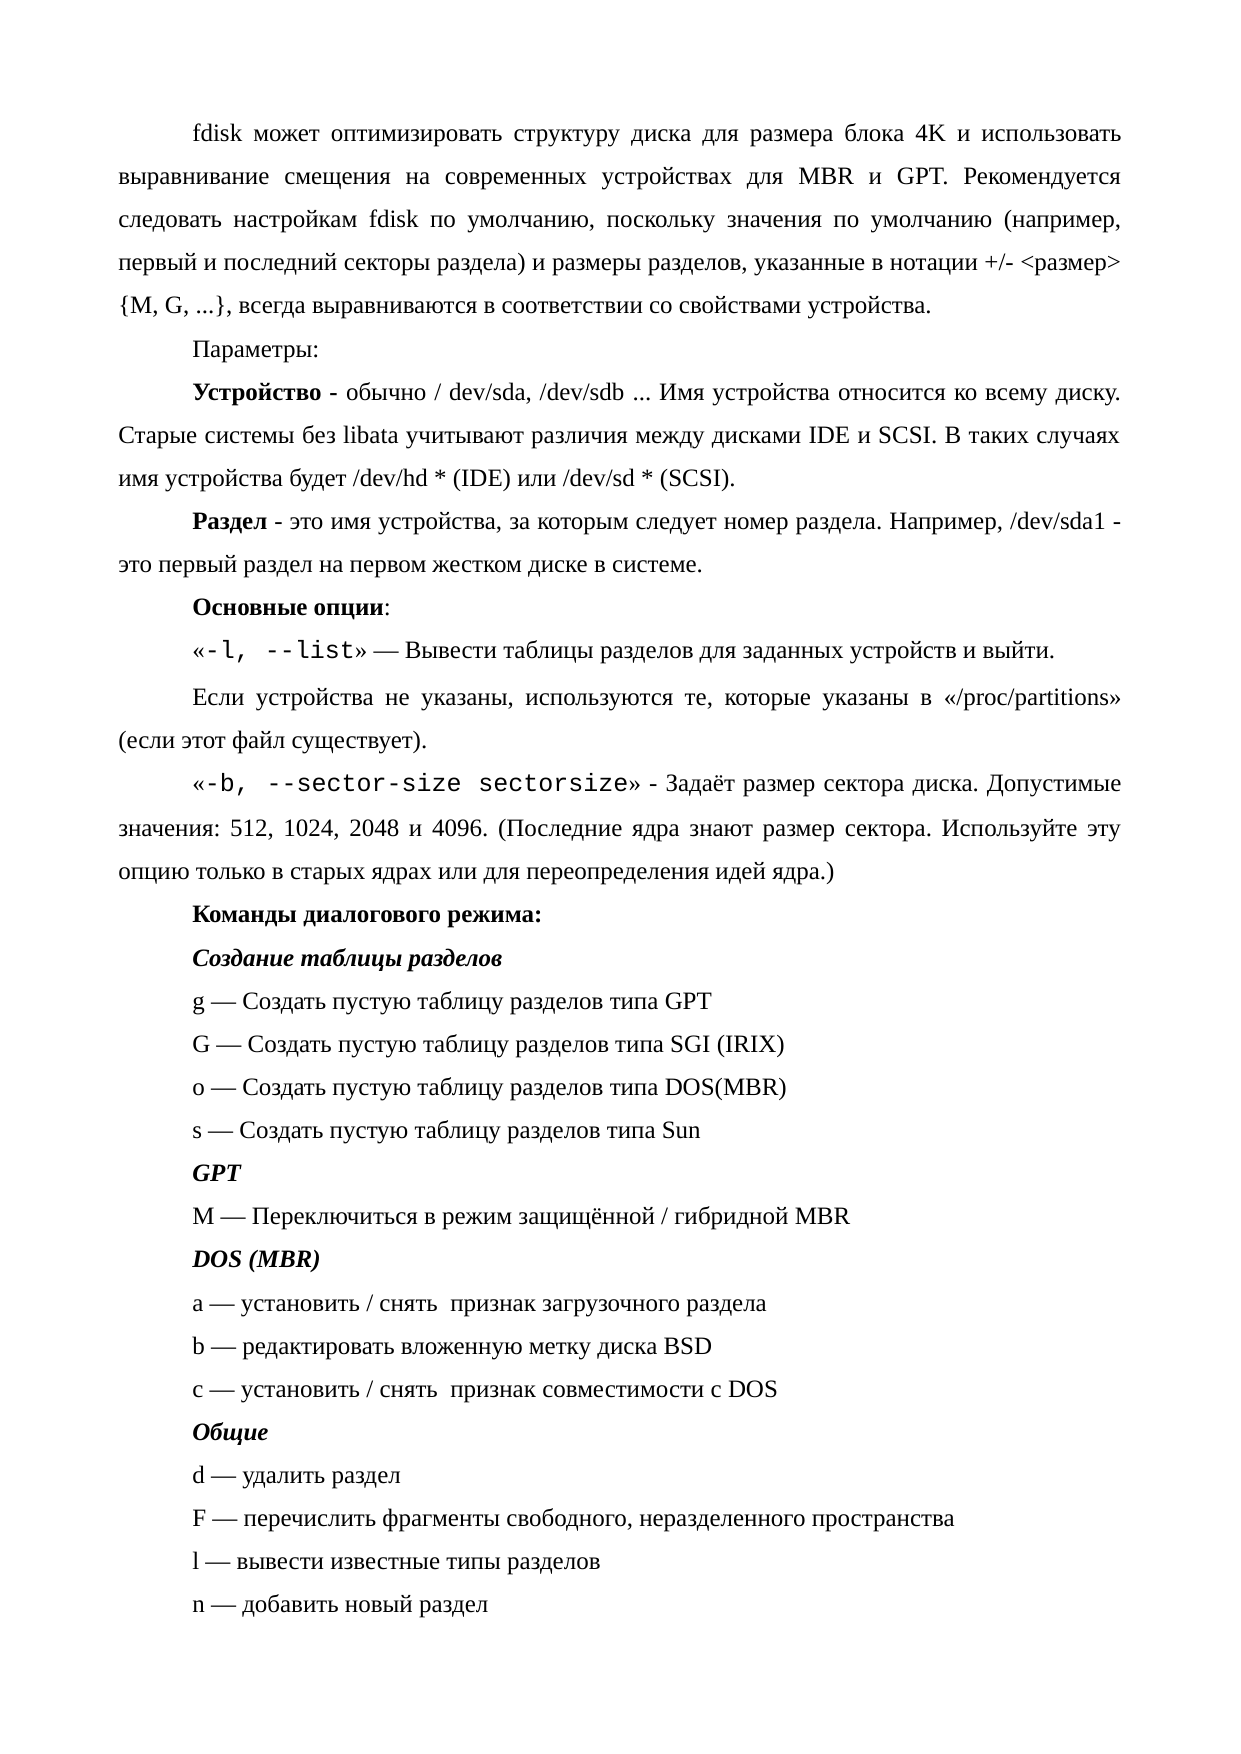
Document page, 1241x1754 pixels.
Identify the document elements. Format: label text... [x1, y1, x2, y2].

text Если устройства не указаны, используются те, которые указаны в «/proc/partitions» (если этот файл существует). [118, 682, 1122, 754]
text Основные опции: [118, 592, 1122, 621]
text GPT [118, 1158, 1122, 1187]
text n — добавить новый раздел [118, 1589, 1122, 1618]
text Команды диалогового режима: [118, 899, 1122, 928]
text g — Создать пустую таблицу разделов типа GPT [118, 986, 1122, 1014]
text M — Переключиться в режим защищённой / гибридной MBR [118, 1201, 1122, 1230]
text l — вывести известные типы разделов [118, 1546, 1122, 1575]
text c — установить / снять признак совместимости с DOS [118, 1374, 1122, 1403]
text F — перечислить фрагменты свободного, неразделенного пространства [118, 1503, 1122, 1532]
text Создание таблицы разделов [118, 943, 1122, 971]
text Раздел - это имя устройства, за которым следует номер раздела. Например, /dev/sda1 - это первый раздел на первом жестком диске в системе. [118, 506, 1122, 578]
text Общие [118, 1417, 1122, 1446]
text Параметры: [118, 334, 1122, 362]
text o — Создать пустую таблицу разделов типа DOS(MBR) [118, 1072, 1122, 1101]
text b — редактировать вложенную метку диска BSD [118, 1331, 1122, 1359]
text fdisk может оптимизировать структуру диска для размера блока 4K и использовать выравнивание смещения на современных устройствах для MBR и GPT. Рекомендуется следовать настройкам fdisk по умолчанию, поскольку значения по умолчанию (например, первый и последний секторы раздела) и размеры разделов, указанные в нотации +/- <размер> {M, G, ...}, всегда выравниваются в соответствии со свойствами устройства. [118, 118, 1122, 319]
text DOS (MBR) [118, 1244, 1122, 1273]
text d — удалить раздел [118, 1460, 1122, 1489]
text Устройство - обычно / dev/sda, /dev/sdb ... Имя устройства относится ко всему диску. Старые системы без libata учитывают различия между дисками IDE и SCSI. В таких случаях имя устройства будет /dev/hd * (IDE) или /dev/sd * (SCSI). [118, 377, 1122, 492]
text «-b, --sector-size sectorsize» - Задаёт размер сектора диска. Допустимые значения: 512, 1024, 2048 и 4096. (Последние ядра знают размер сектора. Используйте эту опцию только в старых ядрах или для переопределения идей ядра.) [118, 768, 1122, 885]
text G — Создать пустую таблицу разделов типа SGI (IRIX) [118, 1029, 1122, 1058]
text «-l, --list» — Вывести таблицы разделов для заданных устройств и выйти. [118, 636, 1122, 666]
text s — Создать пустую таблицу разделов типа Sun [118, 1115, 1122, 1144]
text a — установить / снять признак загрузочного раздела [118, 1288, 1122, 1316]
